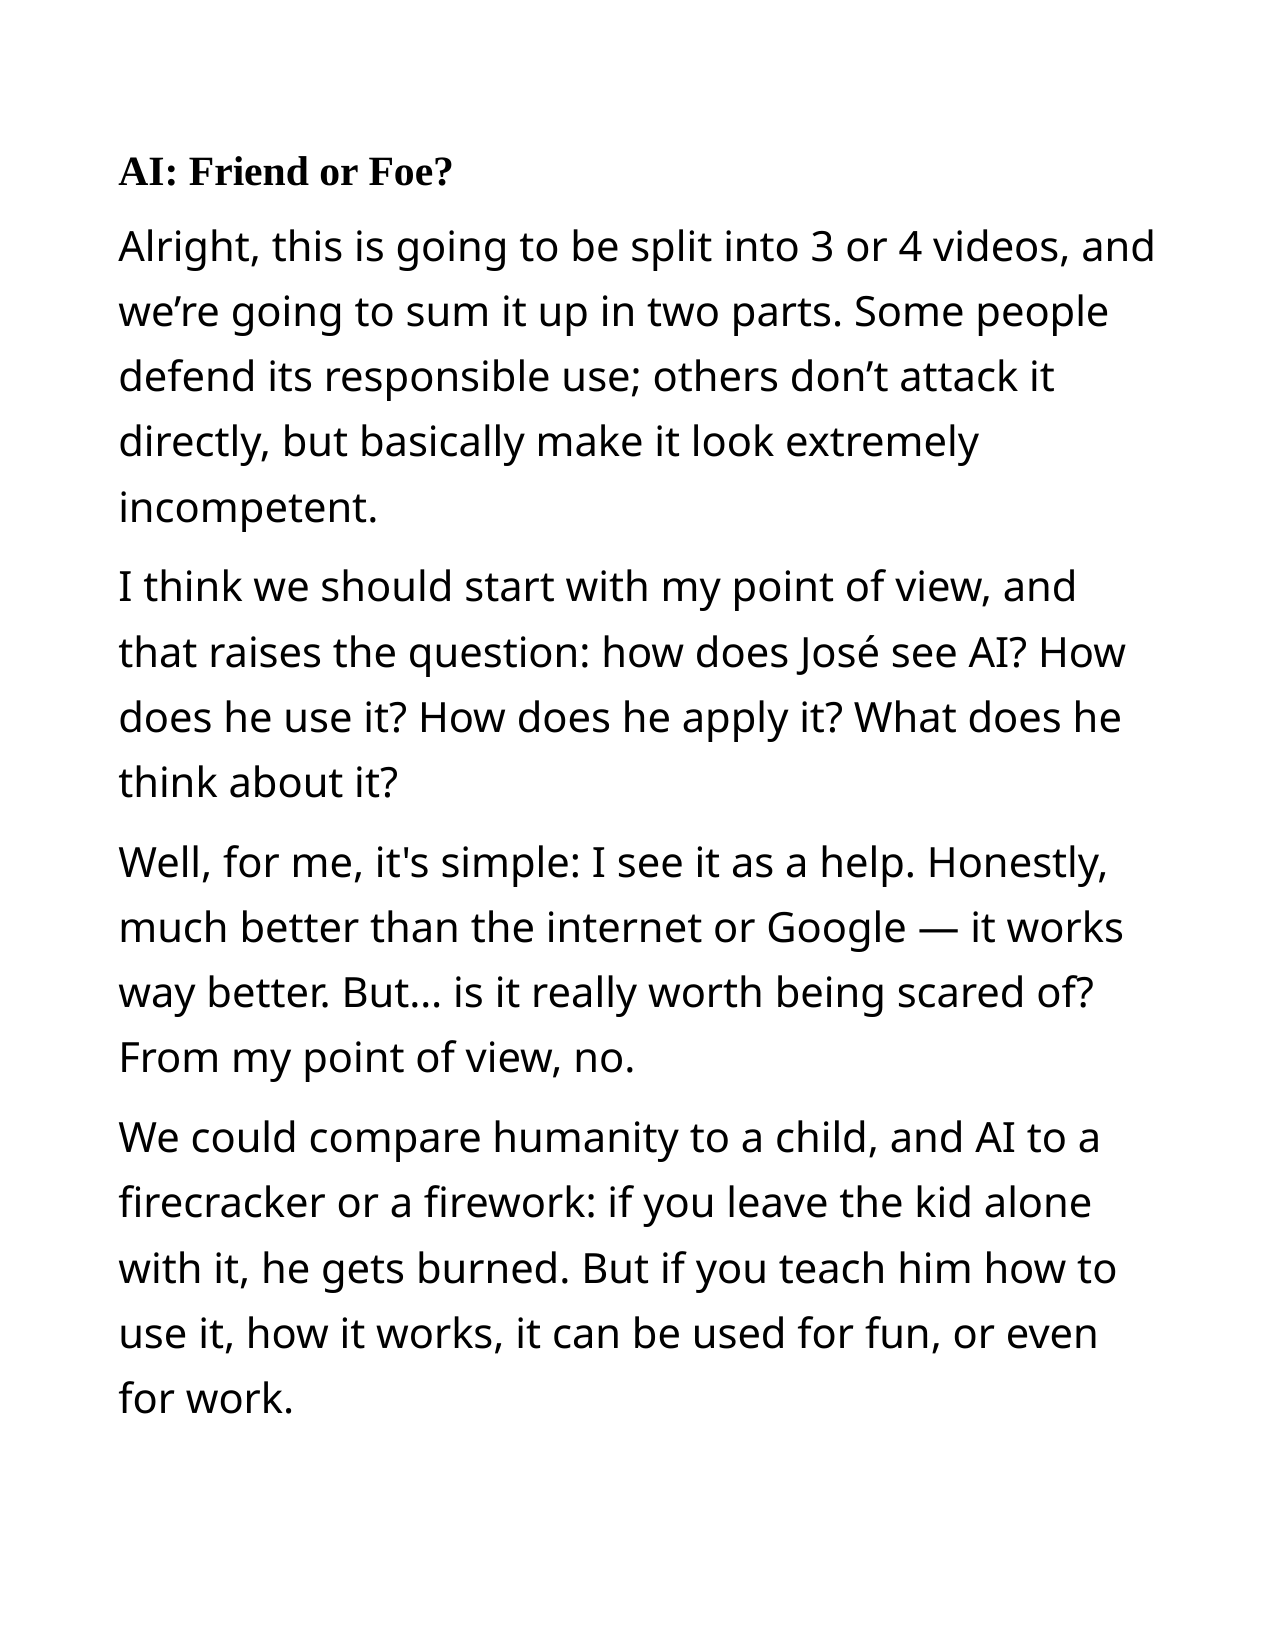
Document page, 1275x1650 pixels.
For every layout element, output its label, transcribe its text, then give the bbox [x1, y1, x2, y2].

text We could compare humanity to a child, and AI to a firecracker or a firework: if you leave the kid alone with it, he gets burned. But if you teach him how to use it, how it works, it can be used for fun, or even for work. [118, 1108, 1157, 1426]
text Alright, this is going to be split into 3 or 4 videos, and we’re going to sum it up in two parts. Some people defend its responsible use; others don’t attack it directly, but basically make it look extremely incompetent. [118, 217, 1157, 534]
text Well, for me, it's simple: I see it as a help. Honestly, much better than the internet or Google — it works way better. But… is it really worth being scared of? From my point of view, no. [118, 833, 1157, 1085]
text I think we should start with my point of view, and that raises the question: how does José see AI? How does he use it? How does he apply it? What does he think about it? [118, 557, 1157, 809]
text AI: Friend or Foe? [118, 147, 1157, 195]
